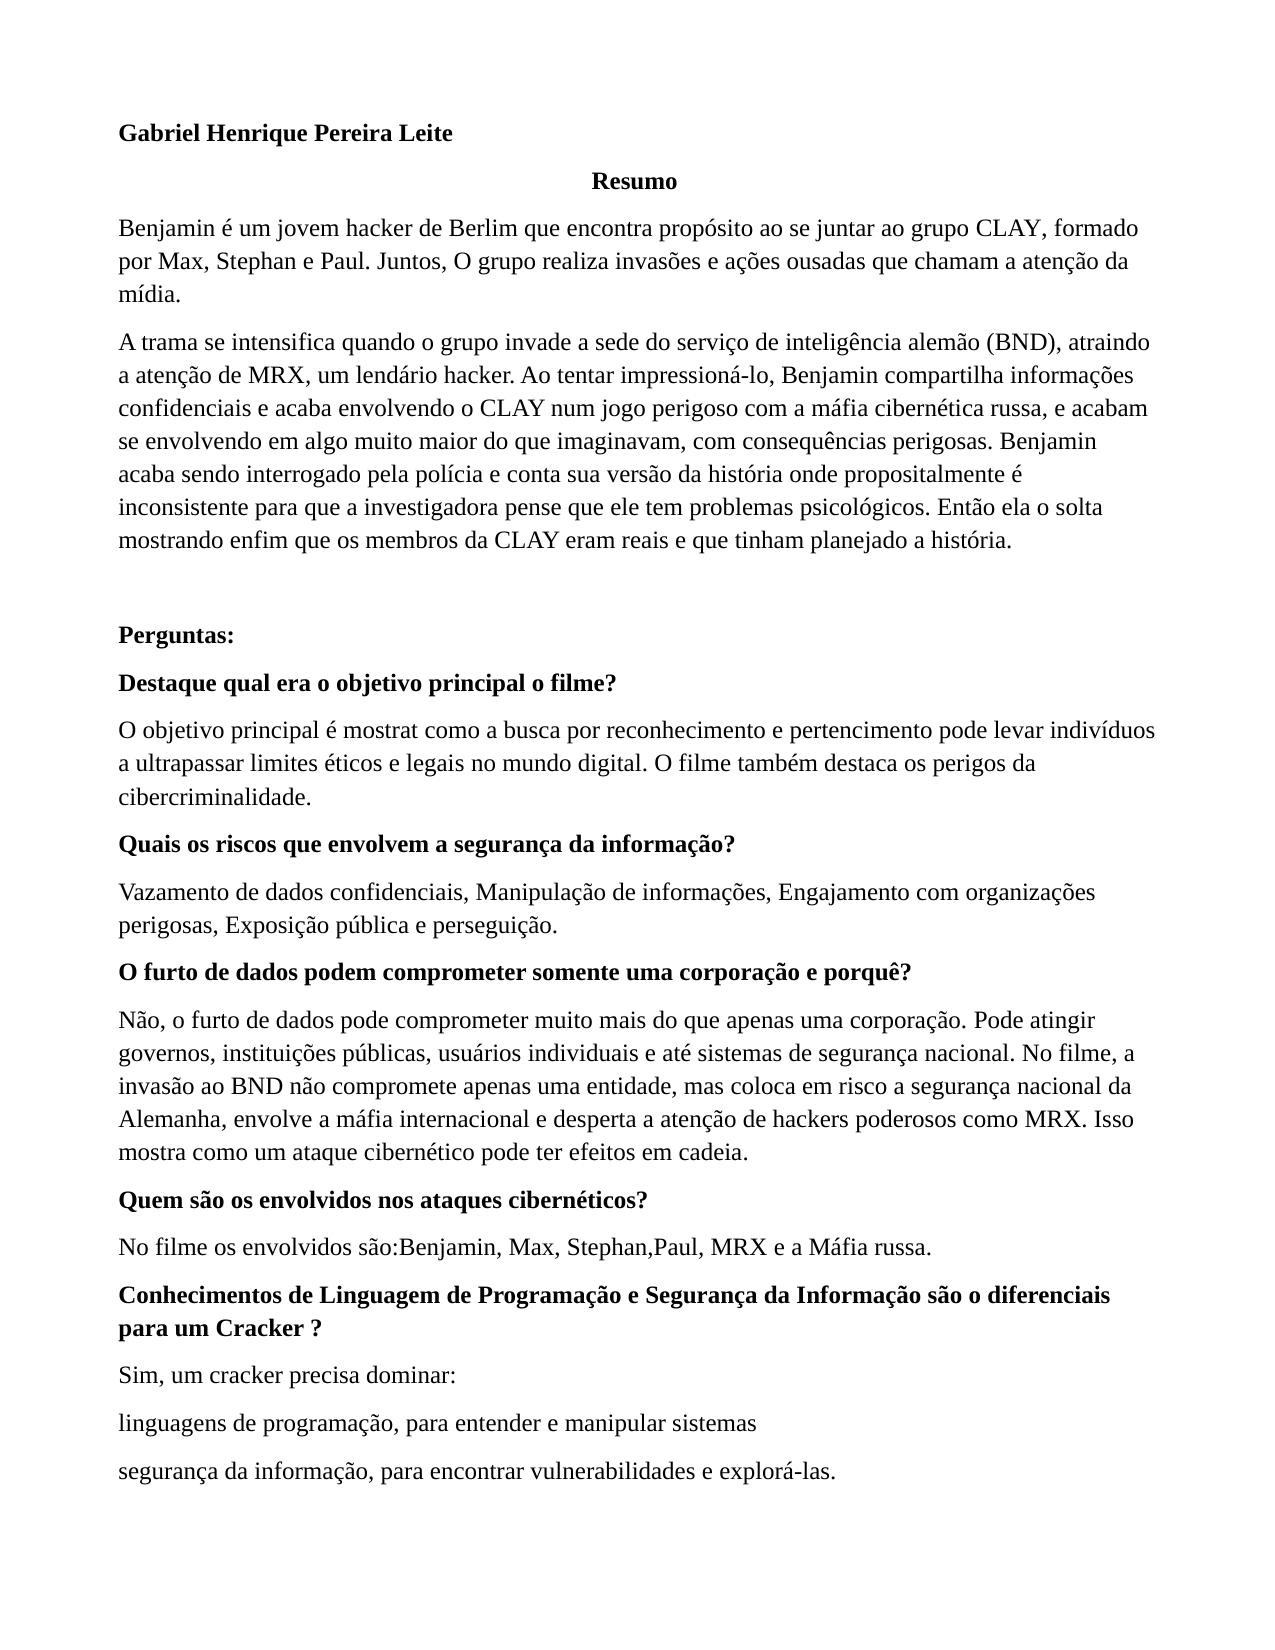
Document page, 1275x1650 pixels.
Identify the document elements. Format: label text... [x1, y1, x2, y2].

text Destaque qual era o objetivo principal o filme? [118, 668, 1157, 697]
text Resumo [118, 166, 1157, 194]
text linguagens de programação, para entender e manipular sistemas [118, 1408, 1157, 1437]
text Benjamin é um jovem hacker de Berlim que encontra propósito ao se juntar ao grupo CLAY, formado por Max, Stephan e Paul. Juntos, O grupo realiza invasões e ações ousadas que chamam a atenção da mídia. [118, 213, 1157, 308]
text Quais os riscos que envolvem a segurança da informação? [118, 829, 1157, 858]
text Conhecimentos de Linguagem de Programação e Segurança da Informação são o diferenciais para um Cracker ? [118, 1280, 1157, 1342]
text A trama se intensifica quando o grupo invade a sede do serviço de inteligência alemão (BND), atraindo a atenção de MRX, um lendário hacker. Ao tentar impressioná-lo, Benjamin compartilha informações confidenciais e acaba envolvendo o CLAY num jogo perigoso com a máfia cibernética russa, e acabam se envolvendo em algo muito maior do que imaginavam, com consequências perigosas. Benjamin acaba sendo interrogado pela polícia e conta sua versão da história onde propositalmente é inconsistente para que a investigadora pense que ele tem problemas psicológicos. Então ela o solta mostrando enfim que os membros da CLAY eram reais e que tinham planejado a história. [118, 327, 1157, 554]
text O furto de dados podem comprometer somente uma corporação e porquê? [118, 957, 1157, 986]
text No filme os envolvidos são:Benjamin, Max, Stephan,Paul, MRX e a Máfia russa. [118, 1232, 1157, 1261]
text Perguntas: [118, 620, 1157, 649]
text O objetivo principal é mostrat como a busca por reconhecimento e pertencimento pode levar indivíduos a ultrapassar limites éticos e legais no mundo digital. O filme também destaca os perigos da cibercriminalidade. [118, 716, 1157, 810]
text Não, o furto de dados pode comprometer muito mais do que apenas uma corporação. Pode atingir governos, instituições públicas, usuários individuais e até sistemas de segurança nacional. No filme, a invasão ao BND não compromete apenas uma entidade, mas coloca em risco a segurança nacional da Alemanha, envolve a máfia internacional e desperta a atenção de hackers poderosos como MRX. Isso mostra como um ataque cibernético pode ter efeitos em cadeia. [118, 1005, 1157, 1166]
text Gabriel Henrique Pereira Leite [118, 118, 1157, 147]
text Vazamento de dados confidenciais, Manipulação de informações, Engajamento com organizações perigosas, Exposição pública e perseguição. [118, 877, 1157, 938]
text Quem são os envolvidos nos ataques cibernéticos? [118, 1185, 1157, 1213]
text segurança da informação, para encontrar vulnerabilidades e explorá-las. [118, 1456, 1157, 1484]
text Sim, um cracker precisa dominar: [118, 1361, 1157, 1389]
